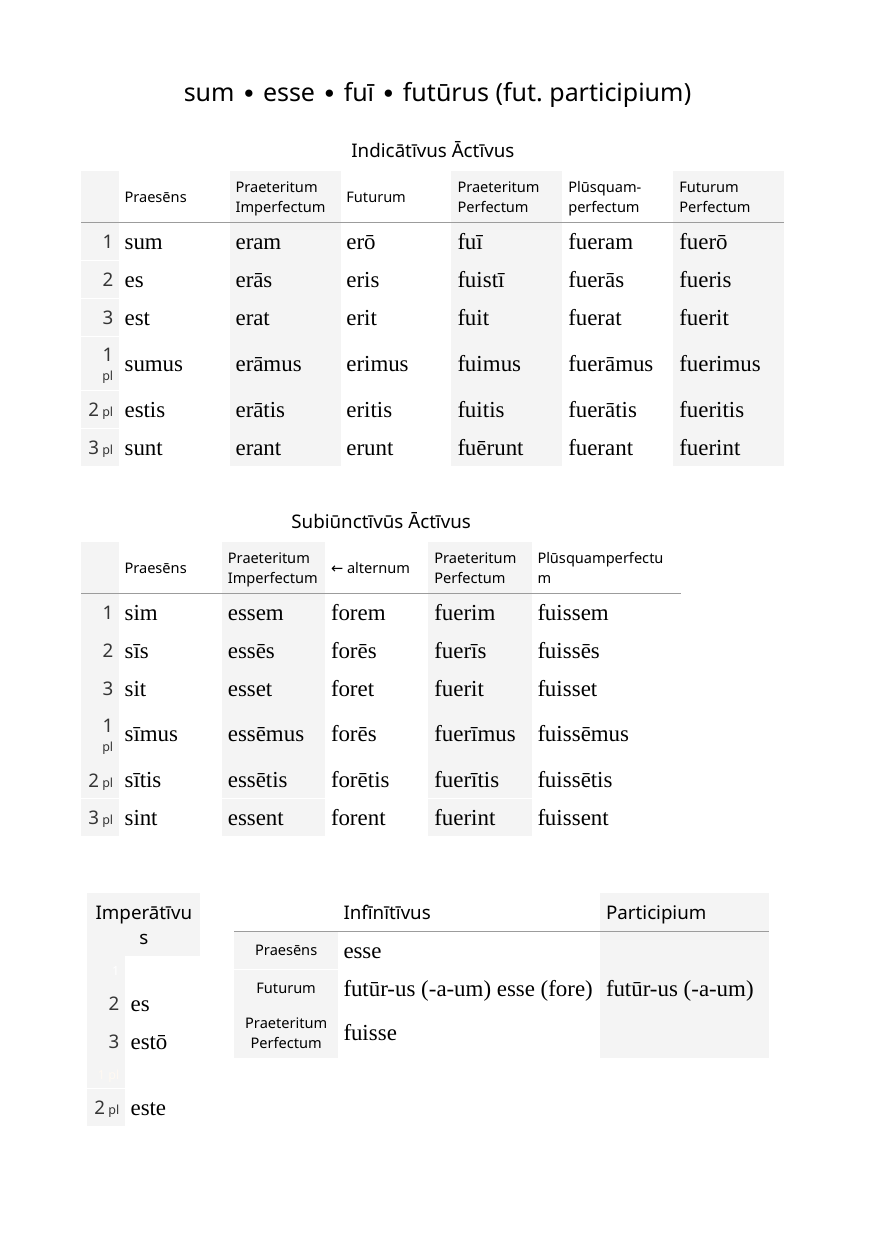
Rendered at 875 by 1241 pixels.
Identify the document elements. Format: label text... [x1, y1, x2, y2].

table_cell fuerint [428, 799, 532, 836]
table_cell sītis [119, 761, 222, 798]
table_cell estō [125, 1022, 200, 1060]
table_cell fueram [563, 223, 673, 260]
table_cell sit [119, 669, 222, 707]
table_cell fuitis [451, 390, 562, 428]
table_cell 2 [81, 261, 119, 298]
table_cell Futurum Perfectum [673, 171, 784, 222]
table_cell Praeteritum Perfectum [428, 542, 532, 593]
table_header Subiūnctīvūs Āctīvus [81, 500, 681, 542]
table_cell fuerimus [673, 336, 784, 390]
table_cell 1 pl [87, 1060, 125, 1088]
table_cell Futurum [341, 171, 451, 222]
table_cell futūr-us (-a-um) [600, 969, 769, 1007]
table_cell fueritis [673, 390, 784, 428]
table_cell esse [338, 932, 600, 969]
table_cell 3 pl [81, 429, 119, 466]
table_cell Praeteritum Imperfectum [230, 171, 341, 222]
table_cell fuissent [532, 799, 681, 836]
table_cell forētis [325, 761, 428, 798]
table_cell 2 pl [81, 391, 119, 428]
table_cell [600, 932, 769, 969]
table_cell erō [341, 223, 451, 260]
table_cell essēmus [222, 707, 325, 761]
table_header Indicātīvus Āctīvus [81, 129, 784, 171]
table_cell erit [341, 298, 451, 336]
table_cell essent [222, 799, 325, 836]
table_cell Plūsquamperfectum [532, 542, 681, 593]
table_cell est [119, 298, 229, 336]
table_cell 3 pl [81, 799, 119, 836]
table_cell Praeteritum Imperfectum [222, 542, 325, 593]
table_cell 1 [81, 223, 119, 260]
table_cell ← alternum [325, 542, 428, 593]
table_cell foret [325, 669, 428, 707]
table_cell fuerint [673, 428, 784, 466]
table_cell fueris [673, 260, 784, 298]
table_cell sunt [119, 428, 229, 466]
text sum ∙ esse ∙ fuī ∙ futūrus (fut. participium) [81, 75, 793, 109]
table_cell eritis [341, 390, 451, 428]
table_cell Futurum [234, 970, 338, 1007]
table_cell fuerās [563, 260, 673, 298]
table_cell fuissēs [532, 631, 681, 669]
table_cell fuissem [532, 594, 681, 631]
table_cell eram [230, 223, 341, 260]
table_cell fuisset [532, 669, 681, 707]
table_cell 3 [87, 1022, 125, 1060]
table_header Participium [600, 893, 769, 931]
table_cell fuērunt [451, 428, 562, 466]
table_cell erant [230, 428, 341, 466]
table_cell fuissētis [532, 761, 681, 798]
table_cell 1 [81, 594, 119, 631]
table_cell Plūsquam-perfectum [563, 171, 673, 222]
table_cell sīs [119, 631, 222, 669]
table_cell sum [119, 223, 229, 260]
table_cell Praesēns [234, 932, 338, 969]
table_cell erās [230, 260, 341, 298]
table_cell Praeteritum Perfectum [234, 1007, 338, 1058]
table_header Imperātīvus [87, 893, 200, 956]
table_header [222, 888, 794, 1132]
table_cell Praeteritum Perfectum [451, 171, 562, 222]
table_cell 3 [81, 669, 119, 707]
table_cell 1 pl [81, 707, 119, 761]
table_cell forent [325, 799, 428, 836]
table_cell es [125, 984, 200, 1022]
table_cell fuerim [428, 594, 532, 631]
table_cell fuisse [338, 1007, 600, 1058]
table_cell eris [341, 260, 451, 298]
table_cell sumus [119, 336, 229, 390]
table_cell essētis [222, 761, 325, 798]
table_cell 3 [81, 299, 119, 336]
table_cell fuerit [673, 298, 784, 336]
table_cell fuerīs [428, 631, 532, 669]
table_cell este [125, 1089, 200, 1126]
table_cell fuistī [451, 260, 562, 298]
table_cell essem [222, 594, 325, 631]
table_cell esset [222, 669, 325, 707]
table_cell Praesēns [119, 542, 222, 593]
table_cell [81, 171, 119, 222]
table_cell 2 pl [81, 761, 119, 798]
table_cell erunt [341, 428, 451, 466]
table_cell [600, 1007, 769, 1058]
table_cell [125, 1060, 200, 1088]
table_cell [81, 542, 119, 593]
table_cell erāmus [230, 336, 341, 390]
table_cell erat [230, 298, 341, 336]
table_cell erimus [341, 336, 451, 390]
table_cell 1 pl [81, 337, 119, 390]
table_header Infīnītīvus [338, 893, 600, 931]
table_cell fuimus [451, 336, 562, 390]
table_cell Praesēns [119, 171, 229, 222]
table_header [81, 888, 222, 1132]
table_cell fuerō [673, 223, 784, 260]
table_cell futūr-us (-a-um) esse (fore) [338, 969, 600, 1007]
table_cell es [119, 260, 229, 298]
table_cell fuerīmus [428, 707, 532, 761]
table_header [234, 893, 338, 931]
table_cell essēs [222, 631, 325, 669]
table_cell forēs [325, 631, 428, 669]
table_cell fuerant [563, 428, 673, 466]
table_cell 2 [87, 984, 125, 1022]
table_cell sint [119, 799, 222, 836]
table_cell [125, 956, 200, 984]
table_cell fuerātis [563, 390, 673, 428]
table_cell fuerit [428, 669, 532, 707]
table_cell 2 pl [87, 1089, 125, 1126]
table_cell estis [119, 390, 229, 428]
table_cell sīmus [119, 707, 222, 761]
table_cell fuerāmus [563, 336, 673, 390]
table_cell fuerat [563, 298, 673, 336]
table_cell fuerītis [428, 761, 532, 798]
table_cell 1 [87, 956, 125, 984]
table_cell fuī [451, 223, 562, 260]
table_cell sim [119, 594, 222, 631]
table_cell 2 [81, 631, 119, 669]
table_cell fuissēmus [532, 707, 681, 761]
table_cell fuit [451, 298, 562, 336]
table_cell erātis [230, 390, 341, 428]
table_cell forēs [325, 707, 428, 761]
table_cell forem [325, 594, 428, 631]
